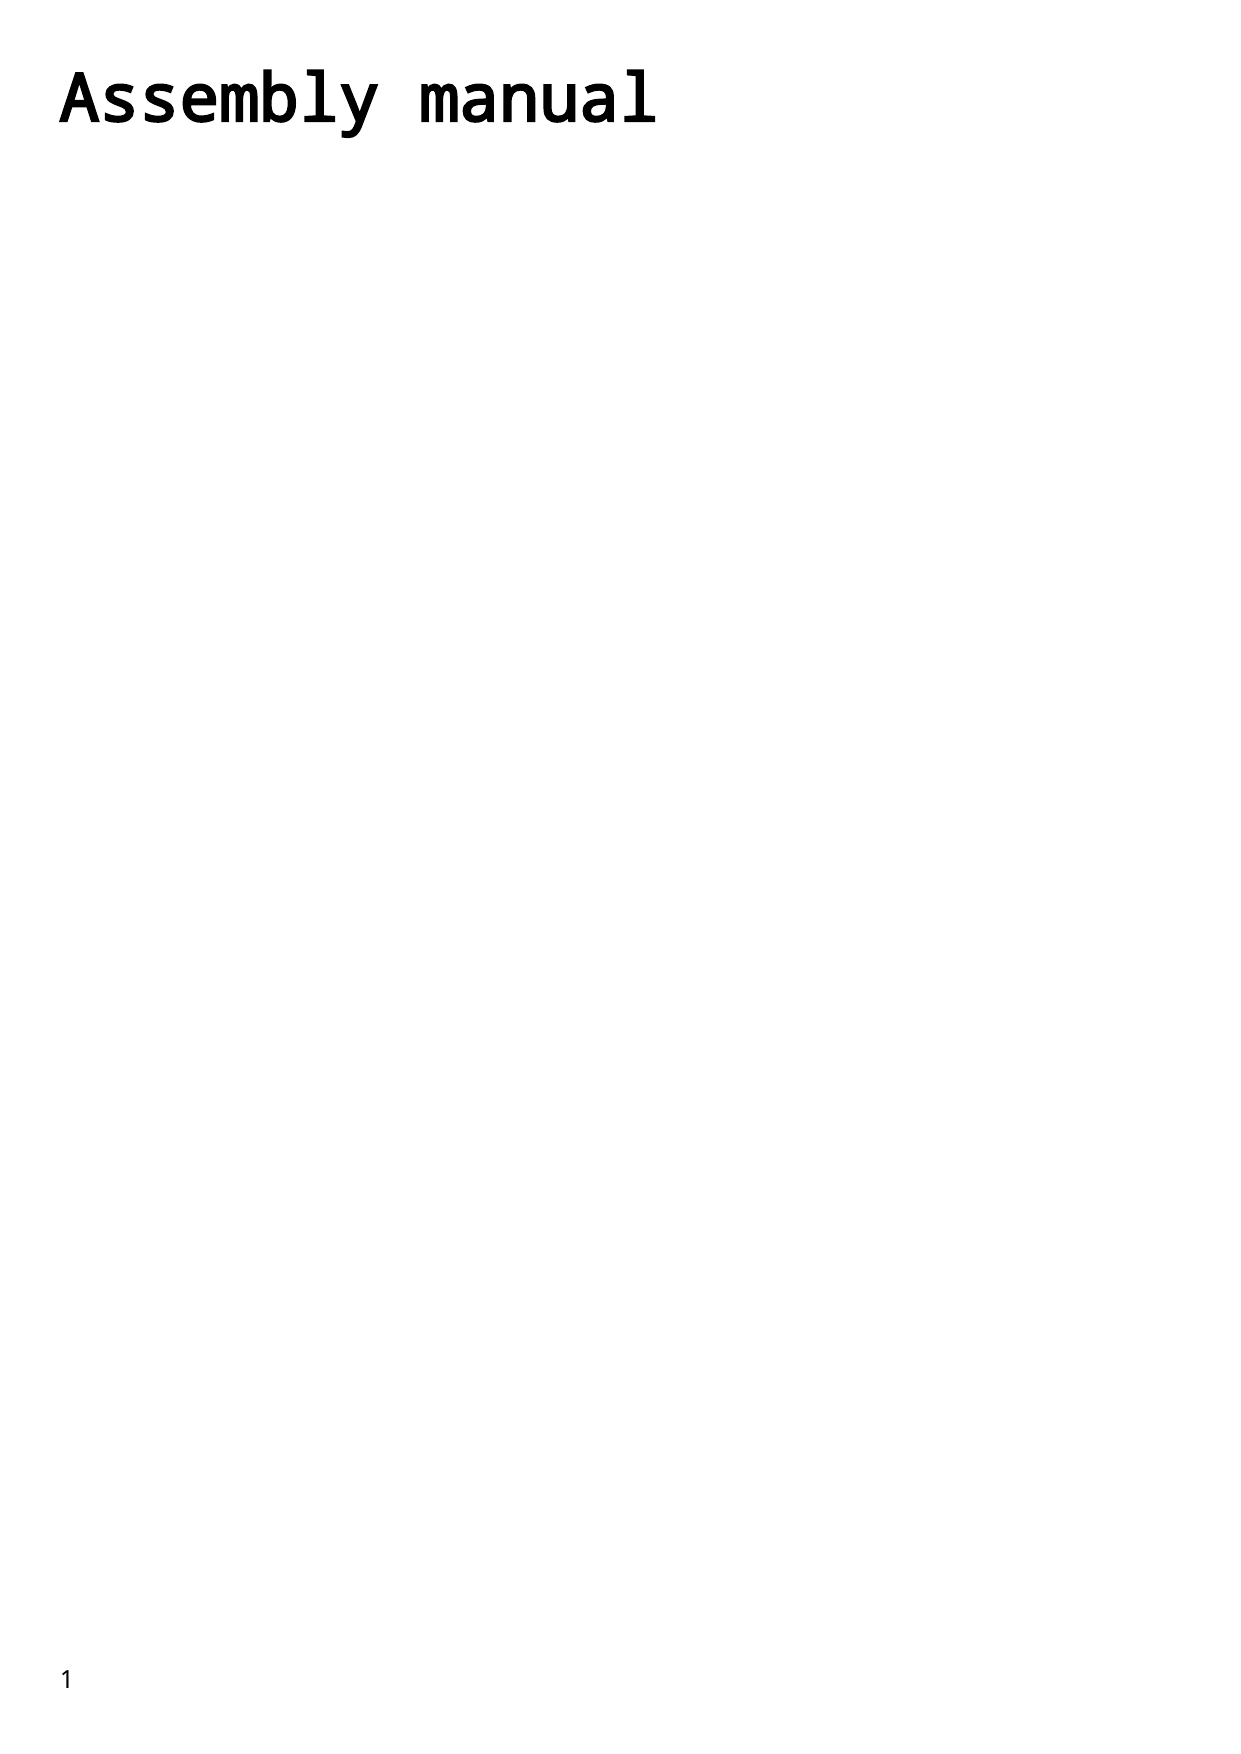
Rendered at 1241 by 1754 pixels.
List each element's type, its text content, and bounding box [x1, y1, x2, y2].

text Assembly manual [59, 59, 1181, 137]
